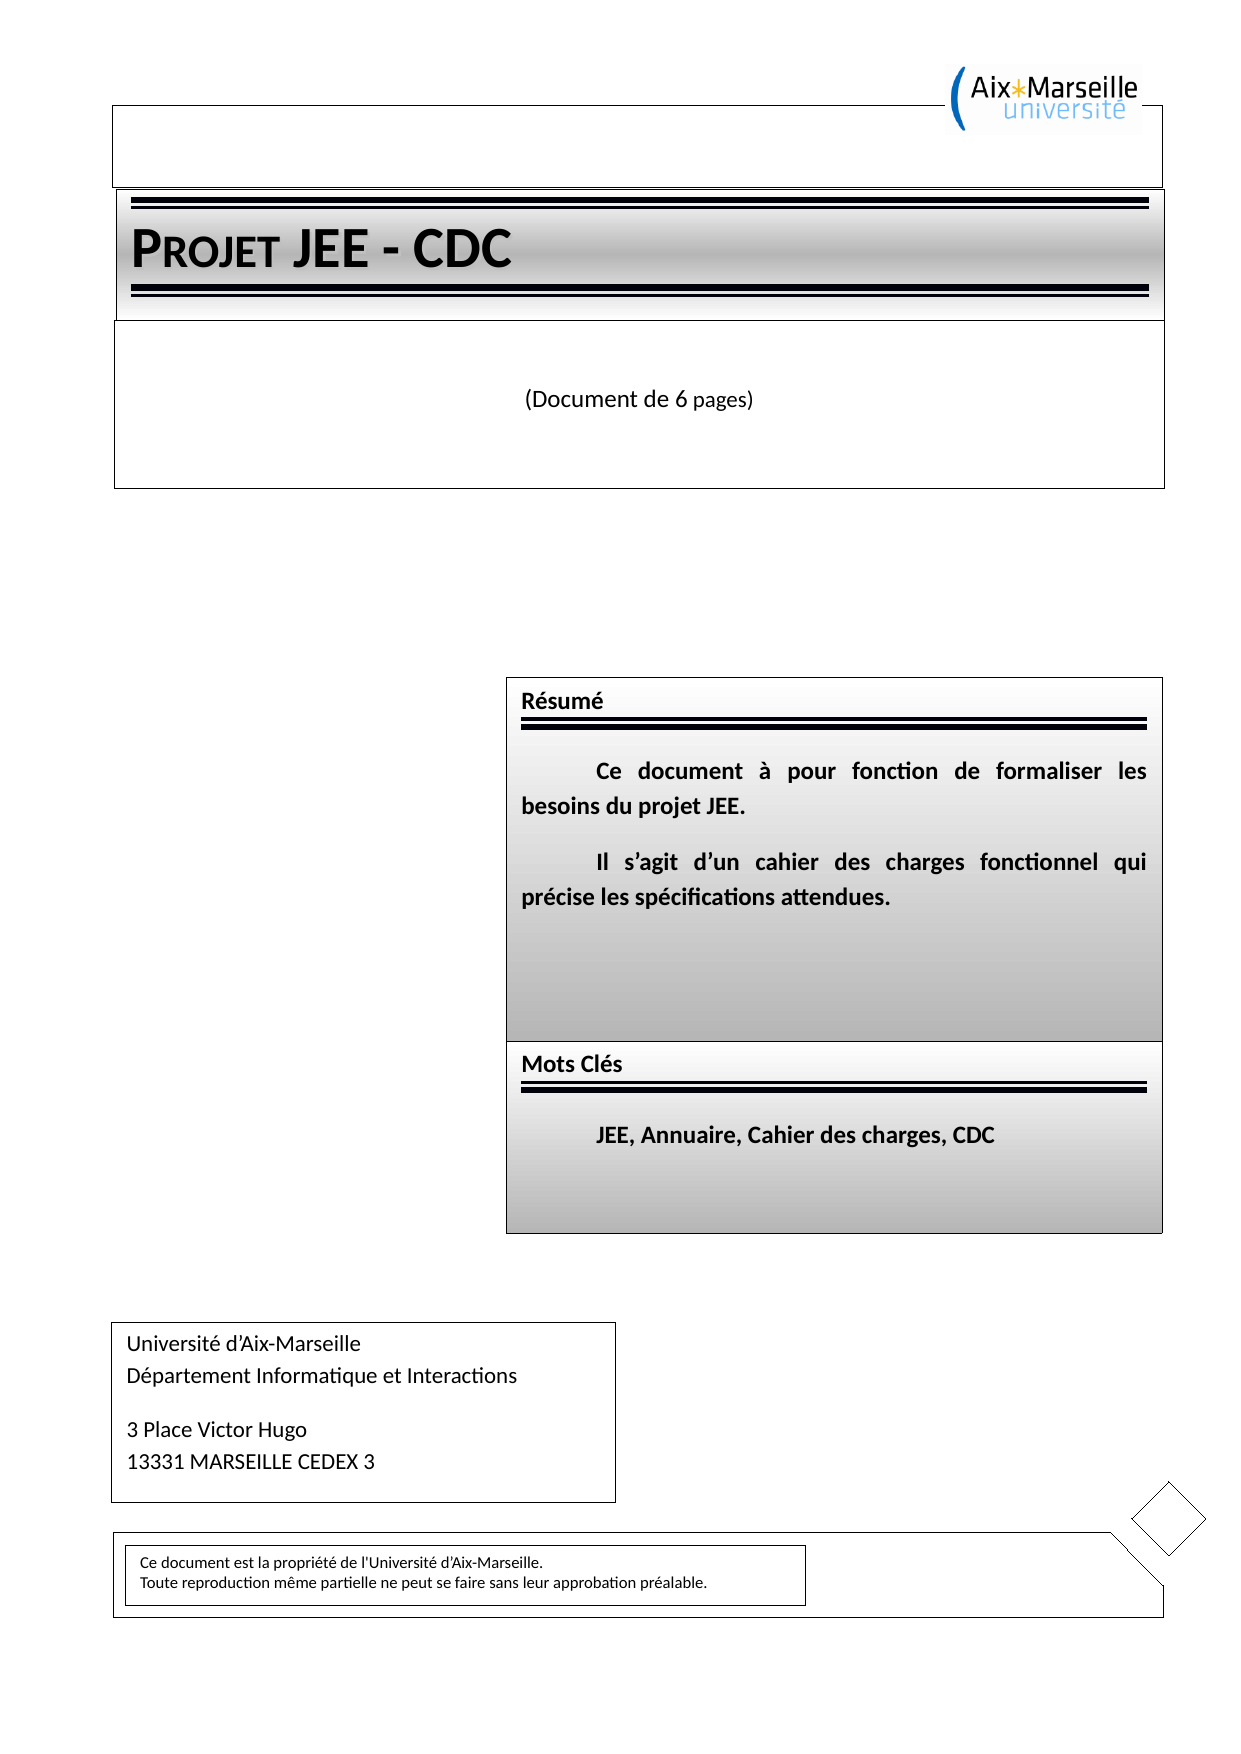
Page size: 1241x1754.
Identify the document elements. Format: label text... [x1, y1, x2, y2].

text (Document de 6 pages) [129, 383, 1149, 414]
text 3 Place Victor Hugo 13331 MARSEILLE CEDEX 3 [126, 1415, 601, 1475]
text Projet JEE - CDC [131, 209, 1149, 284]
text Mots Clés [521, 1048, 1147, 1081]
text Il s’agit d’un cahier des charges fonctionnel qui précise les spécifications attendues. [521, 846, 1147, 912]
text JEE, Annuaire, Cahier des charges, CDC [521, 1119, 1147, 1149]
table_header [148, 1476, 1093, 1495]
text Université d’Aix-Marseille Département Informatique et Interactions [126, 1329, 601, 1390]
text Ce document est la propriété de l'Université d’Aix-Marseille. Toute reproduction même partielle ne peut se faire sans leur approbation préalable. [140, 1552, 790, 1593]
picture [945, 64, 1142, 135]
text Ce document à pour fonction de formaliser les besoins du projet JEE. [521, 755, 1147, 821]
text Résumé [521, 685, 1147, 717]
